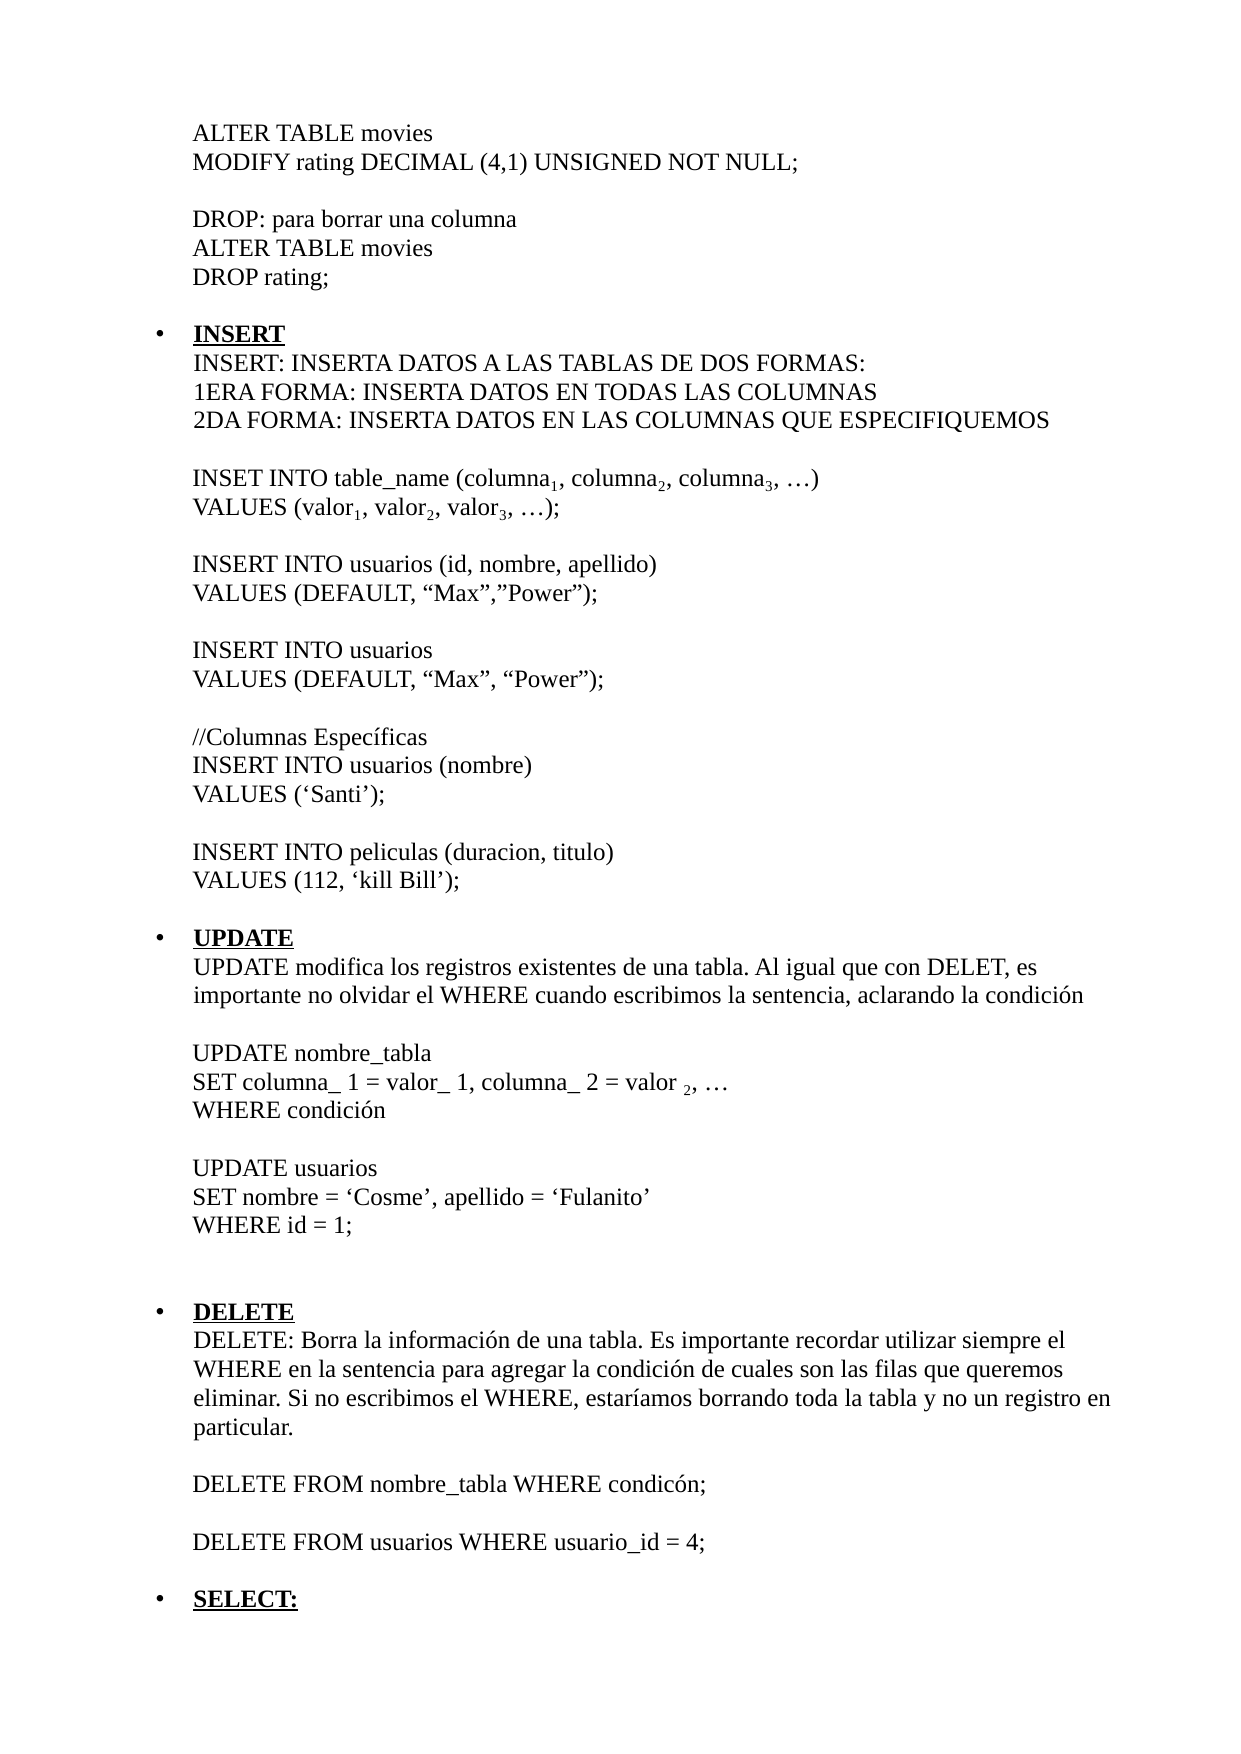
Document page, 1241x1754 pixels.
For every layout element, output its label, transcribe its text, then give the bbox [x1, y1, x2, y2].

text DROP rating; [118, 262, 1122, 291]
text VALUES (112, ‘kill Bill’); [118, 866, 1122, 894]
list 2DA FORMA: INSERTA DATOS EN LAS COLUMNAS QUE ESPECIFIQUEMOS [156, 406, 1122, 434]
text WHERE id = 1; [118, 1211, 1122, 1239]
text MODIFY rating DECIMAL (4,1) UNSIGNED NOT NULL; [118, 147, 1122, 176]
text WHERE condición [118, 1096, 1122, 1124]
list INSERT: INSERTA DATOS A LAS TABLAS DE DOS FORMAS: [156, 348, 1122, 377]
text SET nombre = ‘Cosme’, apellido = ‘Fulanito’ [118, 1182, 1122, 1211]
list 1ERA FORMA: INSERTA DATOS EN TODAS LAS COLUMNAS [156, 377, 1122, 406]
text VALUES (‘Santi’); [118, 779, 1122, 808]
list DELETE [156, 1297, 1122, 1326]
text //Columnas Específicas [118, 722, 1122, 751]
list DELETE: Borra la información de una tabla. Es importante recordar utilizar siempre el WHERE en la sentencia para agregar la condición de cuales son las filas que queremos eliminar. Si no escribimos el WHERE, estaríamos borrando toda la tabla y no un registro en particular. [156, 1326, 1122, 1441]
text VALUES (DEFAULT, “Max”,”Power”); [118, 578, 1122, 607]
text DELETE FROM nombre_tabla WHERE condicón; [118, 1469, 1122, 1498]
text INSET INTO table_name (columna₁, columna₂, columna₃, …) [118, 463, 1122, 492]
text INSERT INTO peliculas (duracion, titulo) [118, 837, 1122, 866]
text DROP: para borrar una columna [118, 204, 1122, 233]
text DELETE FROM usuarios WHERE usuario_id = 4; [118, 1527, 1122, 1556]
text VALUES (DEFAULT, “Max”, “Power”); [118, 664, 1122, 693]
list UPDATE modifica los registros existentes de una tabla. Al igual que con DELET, es importante no olvidar el WHERE cuando escribimos la sentencia, aclarando la condición [156, 952, 1122, 1009]
text ALTER TABLE movies [118, 118, 1122, 147]
text SET columna_ 1 = valor_ 1, columna_ 2 = valor ₂, … [118, 1067, 1122, 1096]
text INSERT INTO usuarios (nombre) [118, 751, 1122, 779]
list SELECT: [156, 1584, 1122, 1613]
text ALTER TABLE movies [118, 233, 1122, 262]
text VALUES (valor₁, valor₂, valor₃, …); [118, 492, 1122, 521]
list UPDATE [156, 923, 1122, 952]
text INSERT INTO usuarios (id, nombre, apellido) [118, 549, 1122, 578]
text INSERT INTO usuarios [118, 636, 1122, 664]
text UPDATE nombre_tabla [118, 1038, 1122, 1067]
list INSERT [156, 319, 1122, 348]
text UPDATE usuarios [118, 1153, 1122, 1182]
